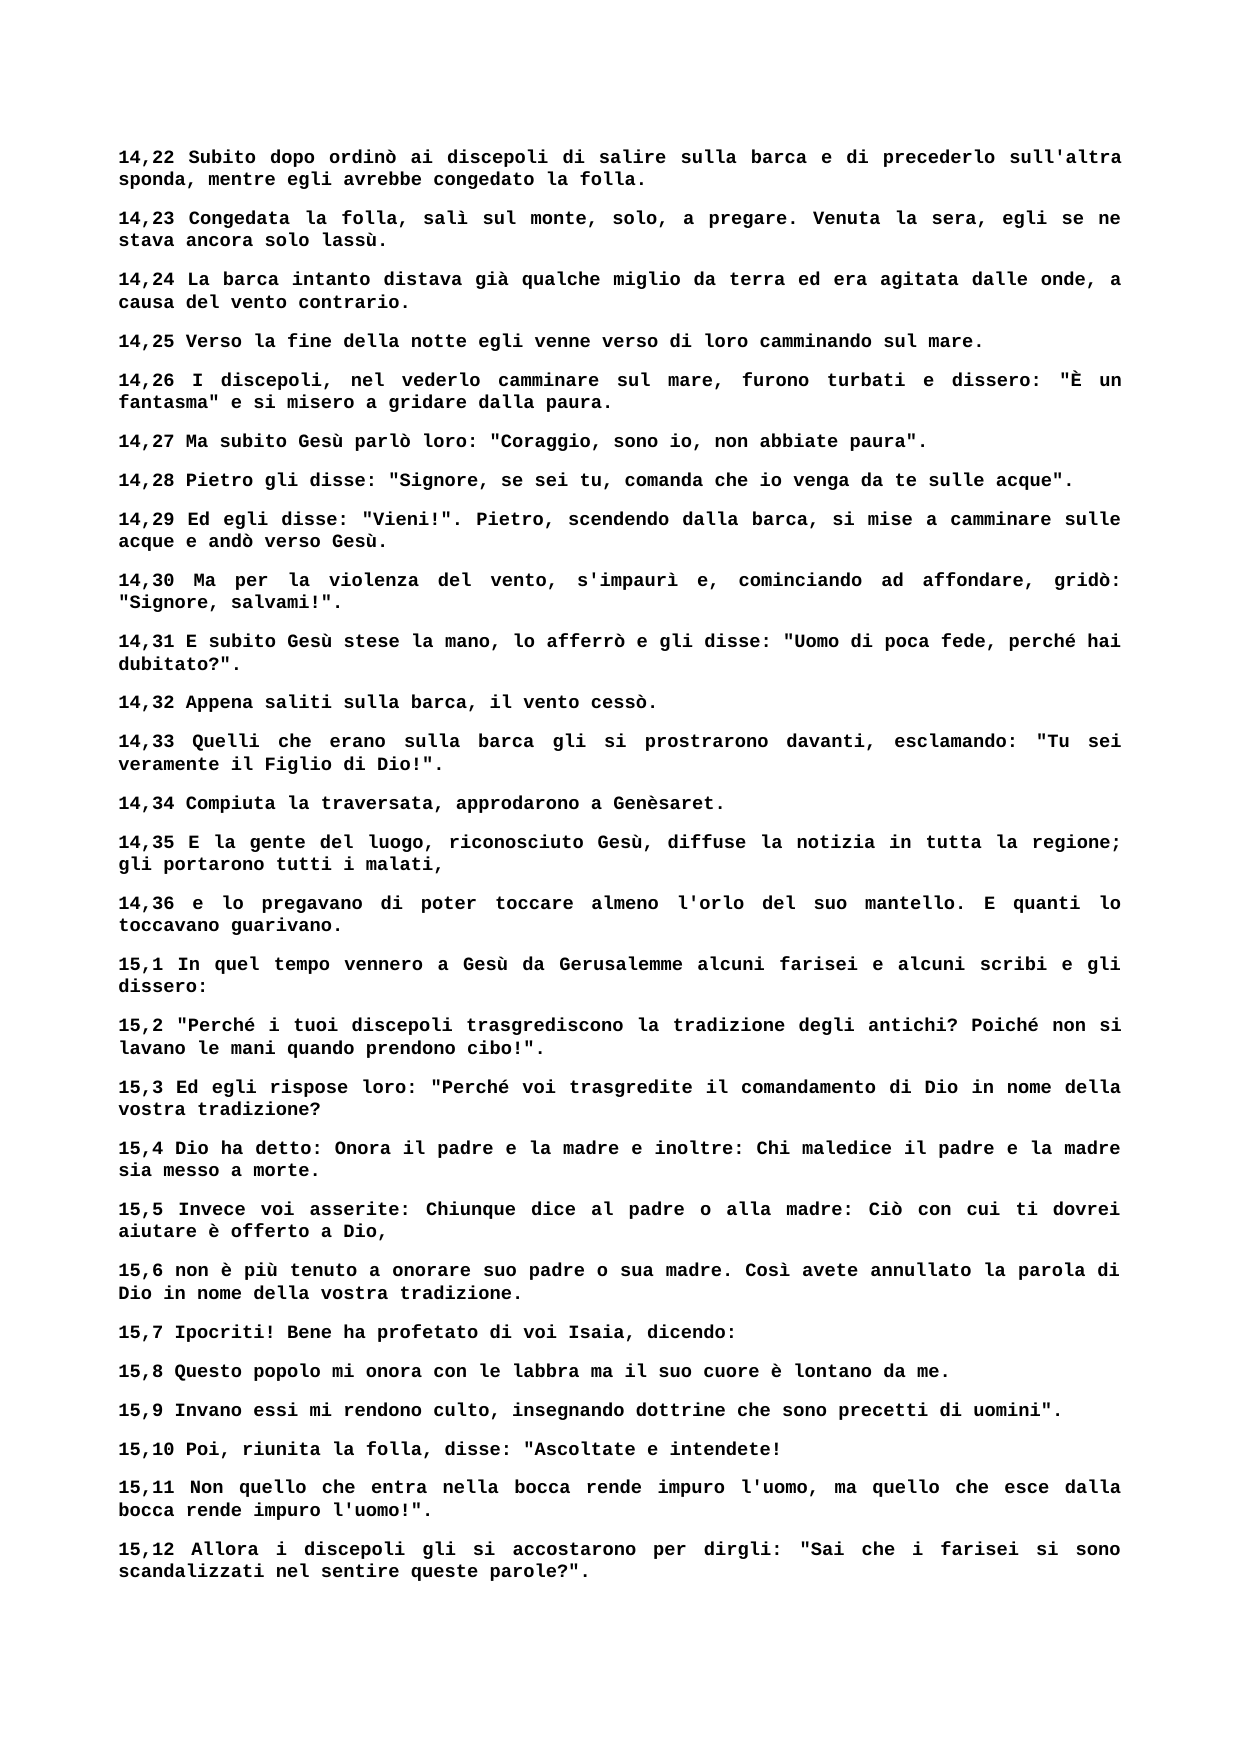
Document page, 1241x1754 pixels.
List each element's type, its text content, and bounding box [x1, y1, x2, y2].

text 14,28 Pietro gli disse: "Signore, se sei tu, comanda che io venga da te sulle acque". [118, 471, 1122, 492]
text 14,36 e lo pregavano di poter toccare almeno l'orlo del suo mantello. E quanti lo toccavano guarivano. [118, 894, 1122, 937]
text 14,34 Compiuta la traversata, approdarono a Genèsaret. [118, 793, 1122, 815]
text 14,29 Ed egli disse: "Vieni!". Pietro, scendendo dalla barca, si mise a camminare sulle acque e andò verso Gesù. [118, 509, 1122, 553]
text 14,25 Verso la fine della notte egli venne verso di loro camminando sul mare. [118, 331, 1122, 353]
text 14,35 E la gente del luogo, riconosciuto Gesù, diffuse la notizia in tutta la regione; gli portarono tutti i malati, [118, 832, 1122, 876]
text 14,33 Quelli che erano sulla barca gli si prostrarono davanti, esclamando: "Tu sei veramente il Figlio di Dio!". [118, 732, 1122, 776]
text 15,12 Allora i discepoli gli si accostarono per dirgli: "Sai che i farisei si sono scandalizzati nel sentire queste parole?". [118, 1539, 1122, 1583]
text 15,6 non è più tenuto a onorare suo padre o sua madre. Così avete annullato la parola di Dio in nome della vostra tradizione. [118, 1261, 1122, 1305]
text 15,9 Invano essi mi rendono culto, insegnando dottrine che sono precetti di uomini". [118, 1400, 1122, 1422]
text 14,22 Subito dopo ordinò ai discepoli di salire sulla barca e di precederlo sull'altra sponda, mentre egli avrebbe congedato la folla. [118, 148, 1122, 191]
text 15,3 Ed egli rispose loro: "Perché voi trasgredite il comandamento di Dio in nome della vostra tradizione? [118, 1077, 1122, 1121]
text 14,27 Ma subito Gesù parlò loro: "Coraggio, sono io, non abbiate paura". [118, 432, 1122, 453]
text 14,32 Appena saliti sulla barca, il vento cessò. [118, 693, 1122, 714]
text 15,5 Invece voi asserite: Chiunque dice al padre o alla madre: Ciò con cui ti dovrei aiutare è offerto a Dio, [118, 1200, 1122, 1243]
text 15,1 In quel tempo vennero a Gesù da Gerusalemme alcuni farisei e alcuni scribi e gli dissero: [118, 955, 1122, 998]
text 14,23 Congedata la folla, salì sul monte, solo, a pregare. Venuta la sera, egli se ne stava ancora solo lassù. [118, 209, 1122, 252]
text 15,7 Ipocriti! Bene ha profetato di voi Isaia, dicendo: [118, 1322, 1122, 1344]
text 14,30 Ma per la violenza del vento, s'impaurì e, cominciando ad affondare, gridò: "Signore, salvami!". [118, 571, 1122, 614]
text 15,8 Questo popolo mi onora con le labbra ma il suo cuore è lontano da me. [118, 1361, 1122, 1383]
text 15,10 Poi, riunita la folla, disse: "Ascoltate e intendete! [118, 1439, 1122, 1461]
text 15,2 "Perché i tuoi discepoli trasgrediscono la tradizione degli antichi? Poiché non si lavano le mani quando prendono cibo!". [118, 1016, 1122, 1060]
text 15,11 Non quello che entra nella bocca rende impuro l'uomo, ma quello che esce dalla bocca rende impuro l'uomo!". [118, 1478, 1122, 1522]
text 14,24 La barca intanto distava già qualche miglio da terra ed era agitata dalle onde, a causa del vento contrario. [118, 270, 1122, 314]
text 15,4 Dio ha detto: Onora il padre e la madre e inoltre: Chi maledice il padre e la madre sia messo a morte. [118, 1139, 1122, 1182]
text 14,26 I discepoli, nel vederlo camminare sul mare, furono turbati e dissero: "È un fantasma" e si misero a gridare dalla paura. [118, 370, 1122, 414]
text 14,31 E subito Gesù stese la mano, lo afferrò e gli disse: "Uomo di poca fede, perché hai dubitato?". [118, 632, 1122, 676]
